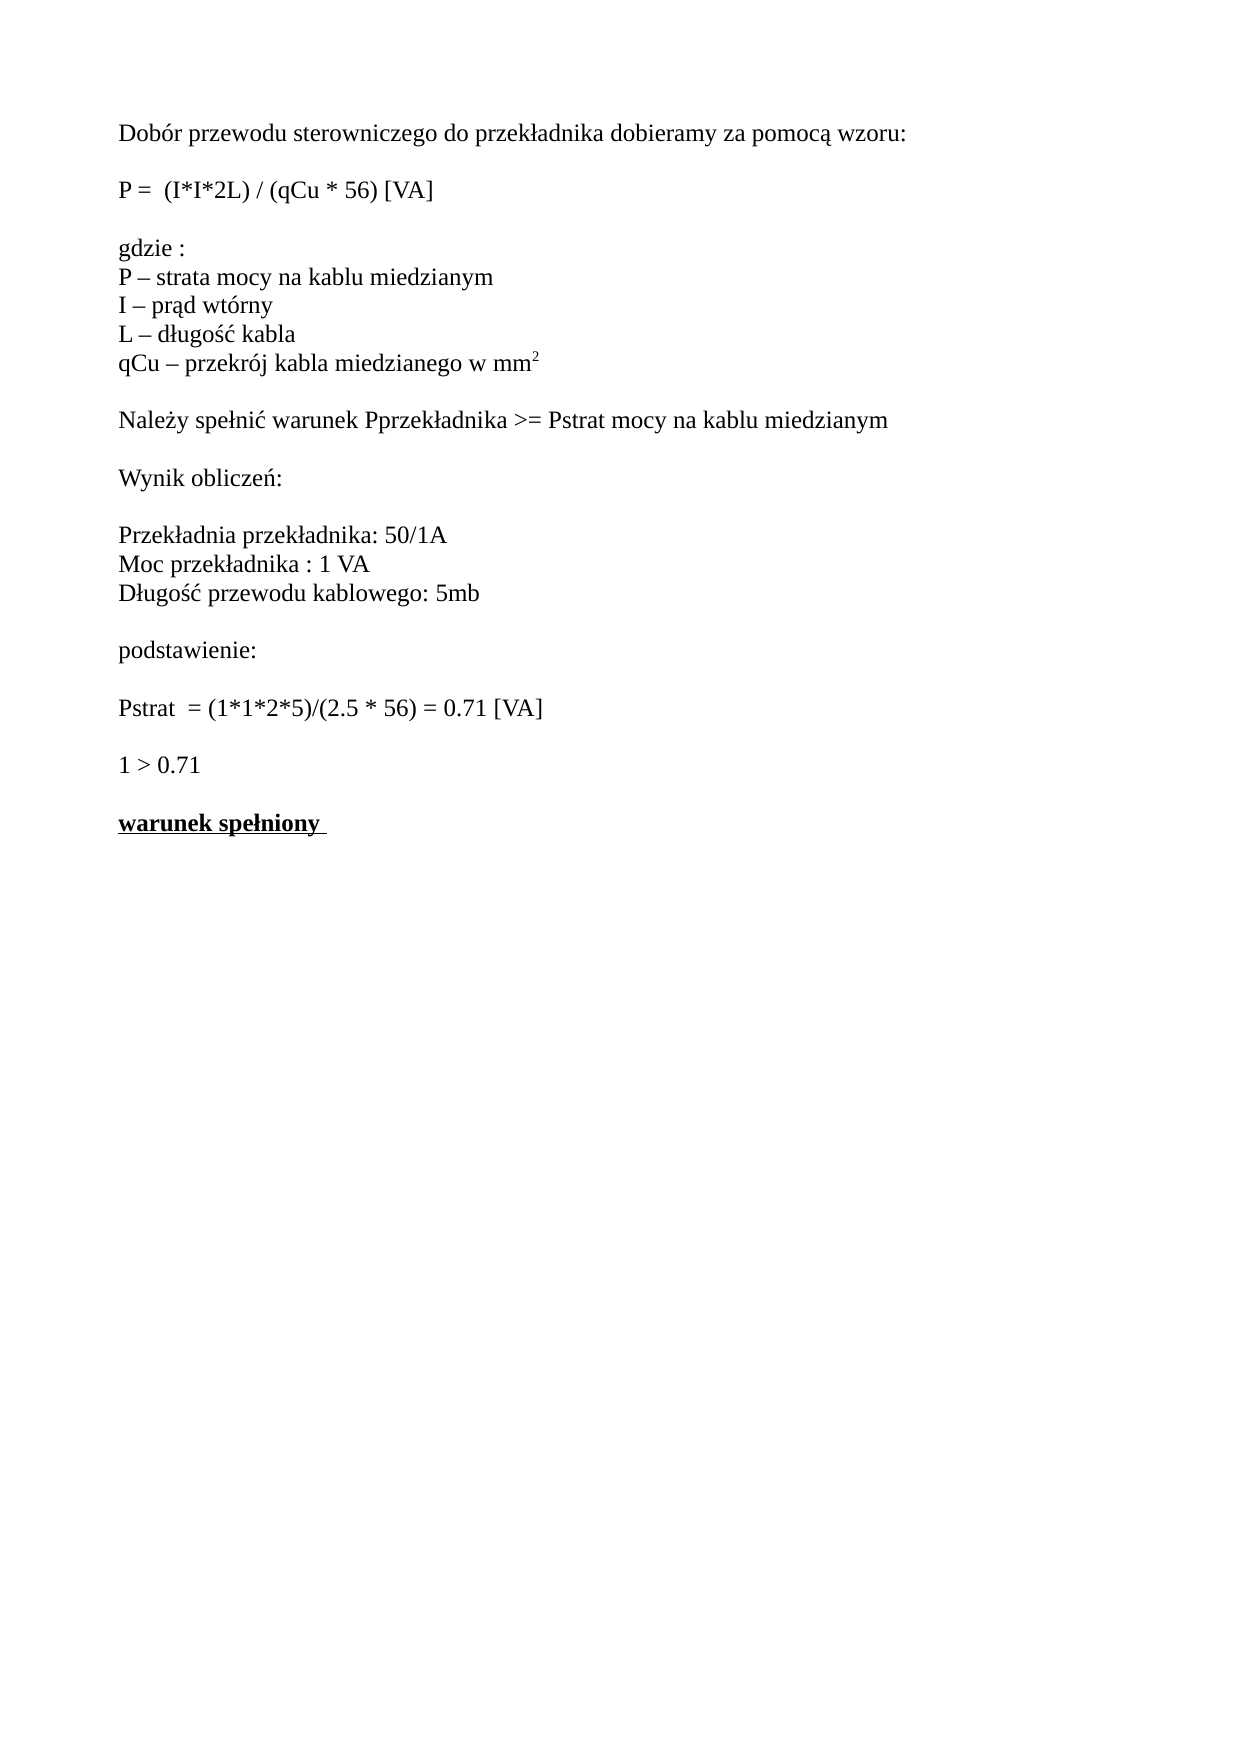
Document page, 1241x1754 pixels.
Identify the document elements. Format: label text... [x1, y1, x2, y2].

text Dobór przewodu sterowniczego do przekładnika dobieramy za pomocą wzoru: P = (I*I*2L) / (qCu * 56) [VA] gdzie : P – strata mocy na kablu miedzianym I – prąd wtórny L – długość kabla qCu – przekrój kabla miedzianego w mm2 Należy spełnić warunek Pprzekładnika >= Pstrat mocy na kablu miedzianym Wynik obliczeń: Przekładnia przekładnika: 50/1A Moc przekładnika : 1 VA Długość przewodu kablowego: 5mb podstawienie: Pstrat = (1*1*2*5)/(2.5 * 56) = 0.71 [VA] 1 > 0.71 warunek spełniony [118, 118, 1122, 923]
